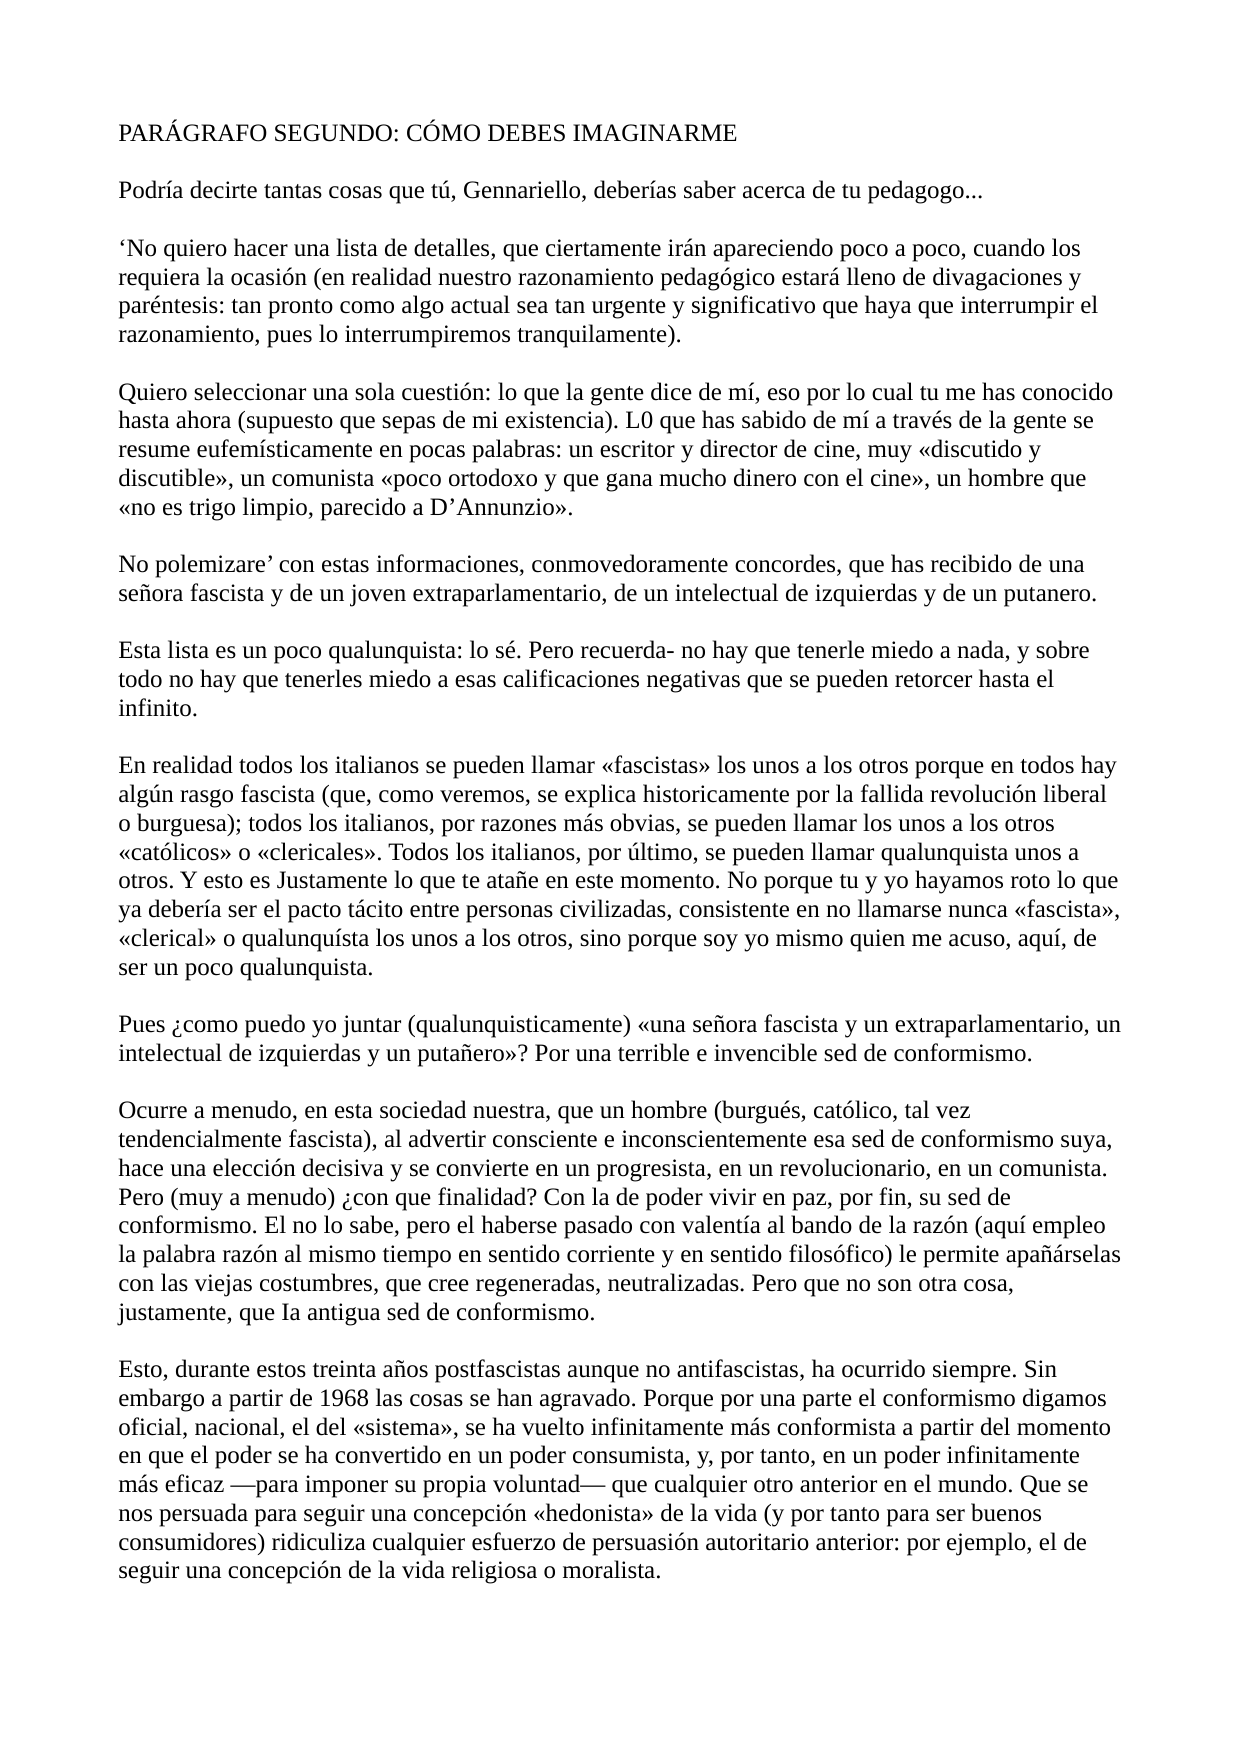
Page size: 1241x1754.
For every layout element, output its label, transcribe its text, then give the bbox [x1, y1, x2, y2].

text Pues ¿como puedo yo juntar (qualunquisticamente) «una señora fascista y un extraparlamentario, un intelectual de izquierdas y un putañero»? Por una terrible e invencible sed de conformismo. [118, 1009, 1122, 1067]
text paréntesis: tan pronto como algo actual sea tan urgente y significativo que haya que interrumpir el razonamiento, pues lo interrumpiremos tranquilamente). [118, 291, 1122, 348]
text resume eufemísticamente en pocas palabras: un escritor y director de cine, muy «discutido y discutible», un comunista «poco ortodoxo y que gana mucho dinero con el cine», un hombre que «no es trigo limpio, parecido a D’Annunzio». [118, 434, 1122, 521]
text ‘No quiero hacer una lista de detalles, que ciertamente irán apareciendo poco a poco, cuando los requiera la ocasión (en realidad nuestro razonamiento pedagógico estará lleno de divagaciones y [118, 233, 1122, 291]
text Ocurre a menudo, en esta sociedad nuestra, que un hombre (burgués, católico, tal vez tendencialmente fascista), al advertir consciente e inconscientemente esa sed de conformismo suya, hace una elección decisiva y se convierte en un progresista, en un revolucionario, en un comunista. Pero (muy a menudo) ¿con que finalidad? Con la de poder vivir en paz, por fin, su sed de conformismo. El no lo sabe, pero el haberse pasado con valentía al bando de la razón (aquí empleo la palabra razón al mismo tiempo en sentido corriente y en sentido filosófico) le permite apañárselas con las viejas costumbres, que cree regeneradas, neutralizadas. Pero que no son otra cosa, justamente, que Ia antigua sed de conformismo. [118, 1096, 1122, 1326]
text Quiero seleccionar una sola cuestión: lo que la gente dice de mí, eso por lo cual tu me has conocido hasta ahora (supuesto que sepas de mi existencia). L0 que has sabido de mí a través de la gente se [118, 377, 1122, 434]
text En realidad todos los italianos se pueden llamar «fascistas» los unos a los otros porque en todos hay algún rasgo fascista (que, como veremos, se explica historicamente por la fallida revolución liberal o burguesa); todos los italianos, por razones más obvias, se pueden llamar los unos a los otros «católicos» o «clericales». Todos los italianos, por último, se pueden llamar qualunquista unos a otros. Y esto es Justamente lo que te atañe en este momento. No porque tu y yo hayamos roto lo que ya debería ser el pacto tácito entre personas civilizadas, consistente en no llamarse nunca «fascista», «clerical» o qualunquísta los unos a los otros, sino porque soy yo mismo quien me acuso, aquí, de ser un poco qualunquista. [118, 751, 1122, 981]
text No polemizare’ con estas informaciones, conmovedoramente concordes, que has recibido de una señora fascista y de un joven extraparlamentario, de un intelectual de izquierdas y de un putanero. [118, 549, 1122, 607]
text Esto, durante estos treinta años postfascistas aunque no antifascistas, ha ocurrido siempre. Sin embargo a partir de 1968 las cosas se han agravado. Porque por una parte el conformismo digamos oficial, nacional, el del «sistema», se ha vuelto infinitamente más conformista a partir del momento en que el poder se ha convertido en un poder consumista, y, por tanto, en un poder infinitamente más eficaz —para imponer su propia voluntad— que cualquier otro anterior en el mundo. Que se nos persuada para seguir una concepción «hedonista» de la vida (y por tanto para ser buenos consumidores) ridiculiza cualquier esfuerzo de persuasión autoritario anterior: por ejemplo, el de seguir una concepción de la vida religiosa o moralista. [118, 1354, 1122, 1584]
text PARÁGRAFO SEGUNDO: CÓMO DEBES IMAGINARME [118, 118, 1122, 147]
text Podría decirte tantas cosas que tú, Gennariello, deberías saber acerca de tu pedagogo... [118, 176, 1122, 204]
text Esta lista es un poco qualunquista: lo sé. Pero recuerda- no hay que tenerle miedo a nada, y sobre todo no hay que tenerles miedo a esas calificaciones negativas que se pueden retorcer hasta el infinito. [118, 636, 1122, 722]
